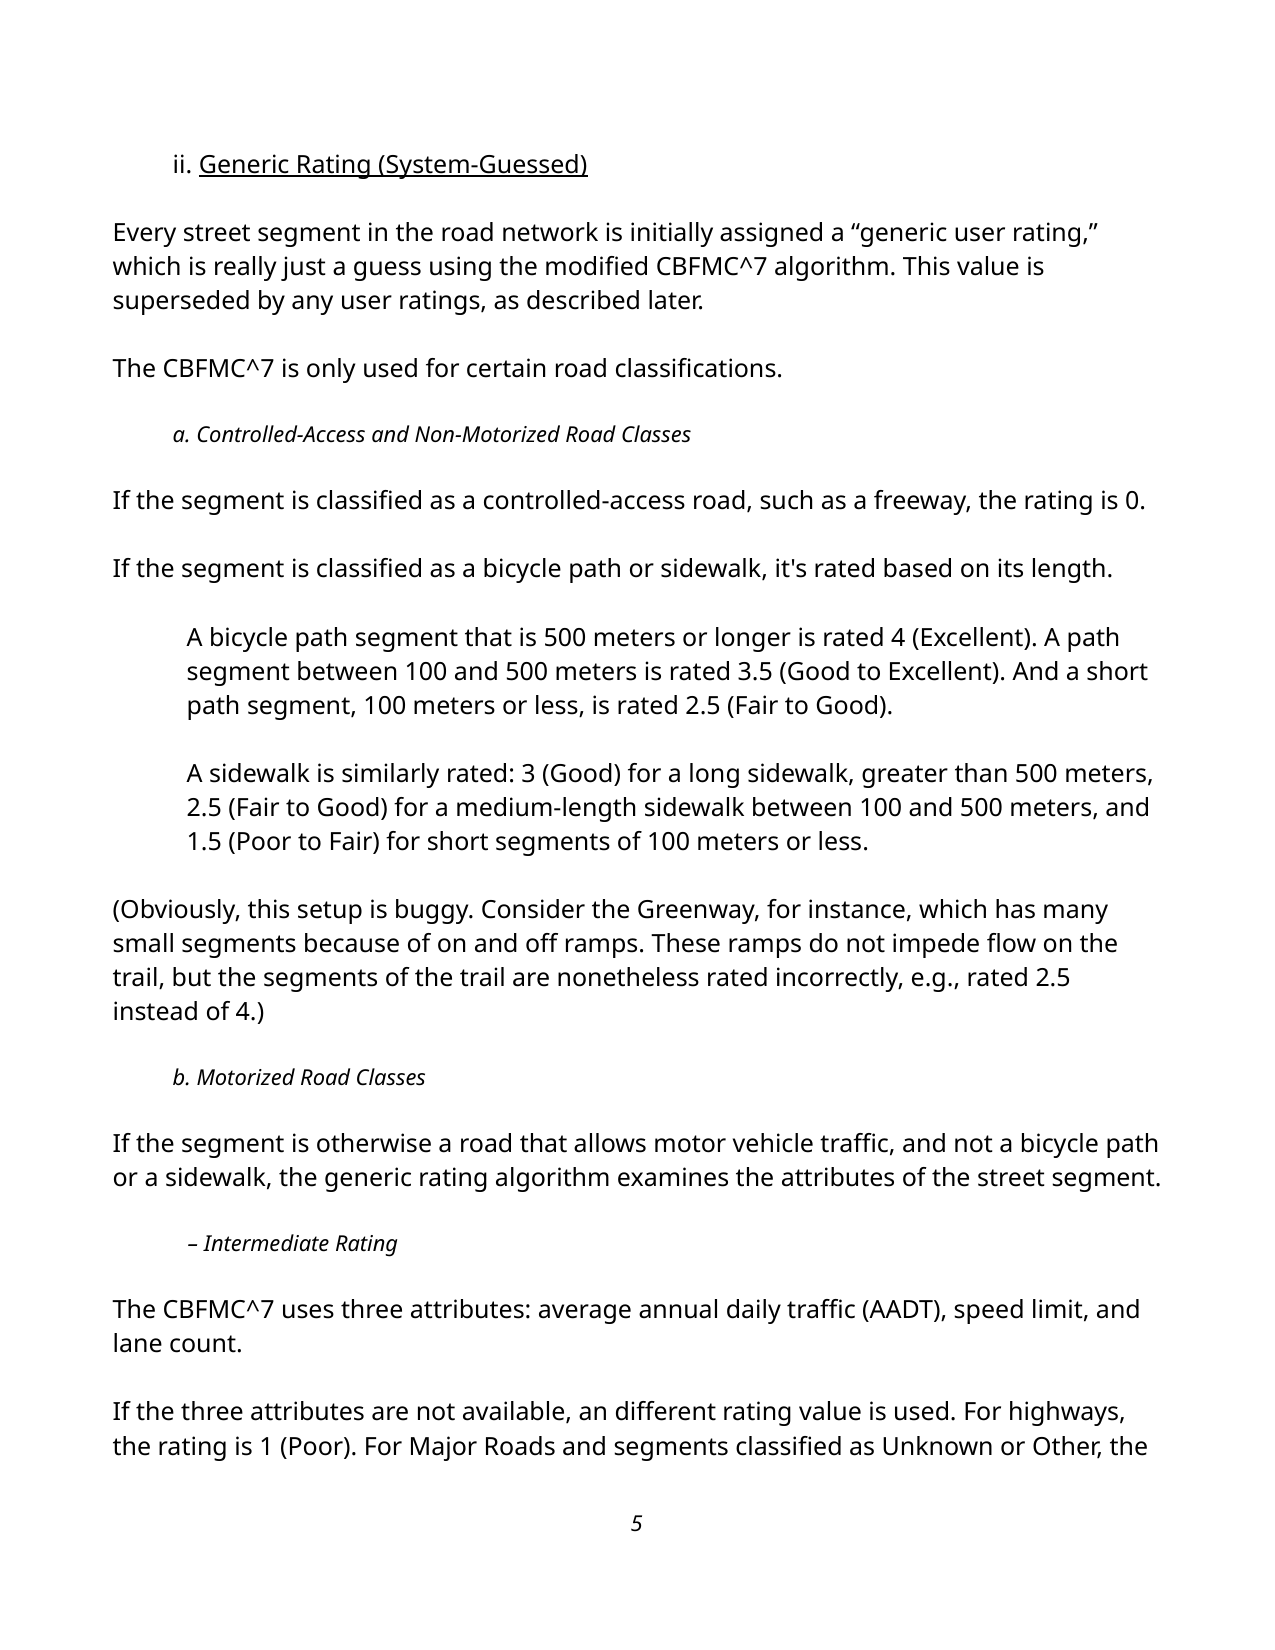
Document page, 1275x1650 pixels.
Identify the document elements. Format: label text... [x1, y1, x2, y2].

text The CBFMC^7 uses three attributes: average annual daily traffic (AADT), speed limit, and lane count. [112, 1292, 1162, 1360]
text – Intermediate Rating [187, 1228, 1162, 1258]
text A sidewalk is similarly rated: 3 (Good) for a long sidewalk, greater than 500 meters, 2.5 (Fair to Good) for a medium-length sidewalk between 100 and 500 meters, and 1.5 (Poor to Fair) for short segments of 100 meters or less. [186, 755, 1162, 858]
text If the segment is otherwise a road that allows motor vehicle traffic, and not a bicycle path or a sidewalk, the generic rating algorithm examines the attributes of the street segment. [112, 1126, 1162, 1194]
text a. Controlled-Access and Non-Motorized Road Classes [172, 419, 1162, 449]
text Every street segment in the road network is initially assigned a “generic user rating,” which is really just a guess using the modified CBFMC^7 algorithm. This value is superseded by any user ratings, as described later. [112, 215, 1162, 317]
text If the segment is classified as a bicycle path or sidewalk, it's rated based on its length. [112, 551, 1162, 585]
text b. Motorized Road Classes [172, 1062, 1162, 1092]
text A bicycle path segment that is 500 meters or longer is rated 4 (Excellent). A path segment between 100 and 500 meters is rated 3.5 (Good to Excellent). And a short path segment, 100 meters or less, is rated 2.5 (Fair to Good). [186, 619, 1162, 721]
text ii. Generic Rating (System-Guessed) [172, 147, 1162, 181]
text If the three attributes are not available, an different rating value is used. For highways, the rating is 1 (Poor). For Major Roads and segments classified as Unknown or Other, the [112, 1394, 1162, 1462]
text (Obviously, this setup is buggy. Consider the Greenway, for instance, which has many small segments because of on and off ramps. These ramps do not impede flow on the trail, but the segments of the trail are nonetheless rated incorrectly, e.g., rated 2.5 instead of 4.) [112, 892, 1162, 1028]
text If the segment is classified as a controlled-access road, such as a freeway, the rating is 0. [112, 483, 1162, 517]
text The CBFMC^7 is only used for certain road classifications. [112, 351, 1162, 385]
